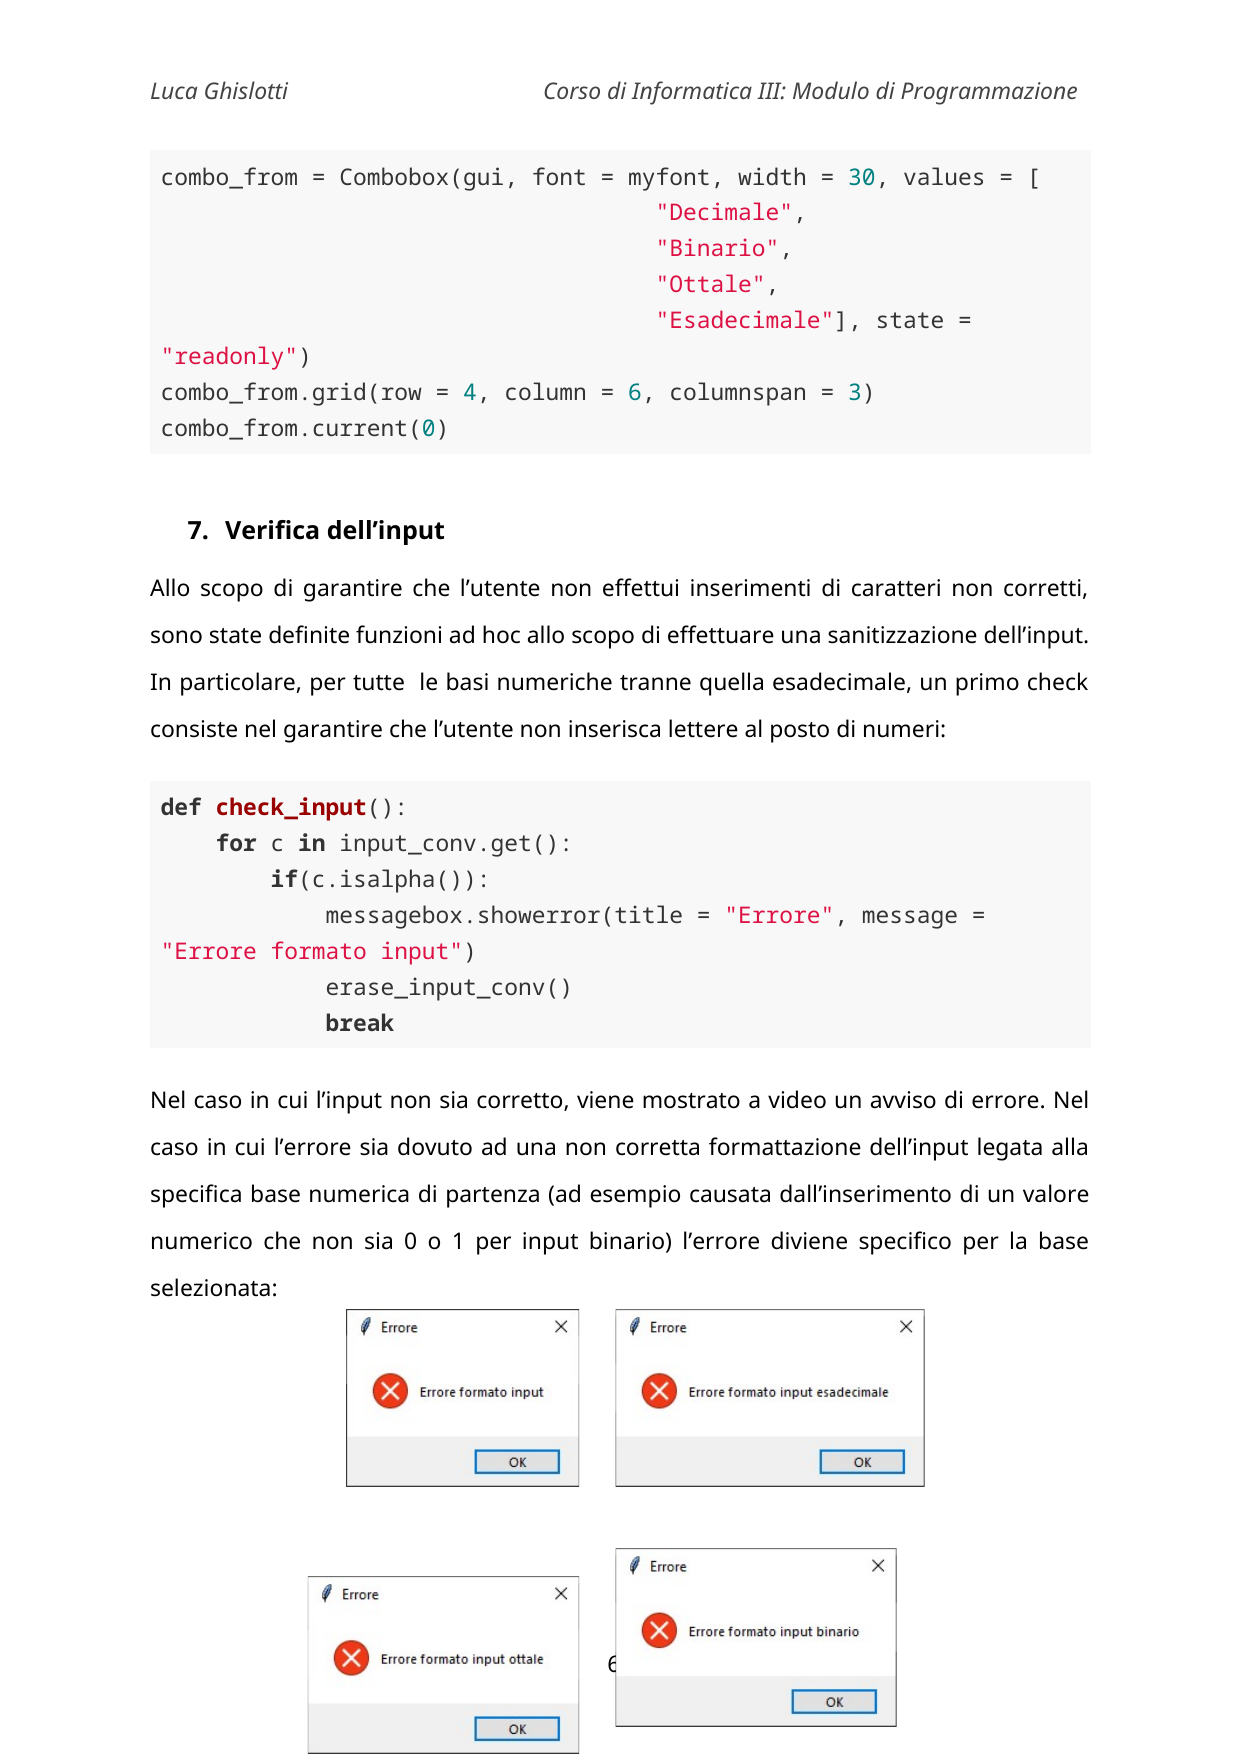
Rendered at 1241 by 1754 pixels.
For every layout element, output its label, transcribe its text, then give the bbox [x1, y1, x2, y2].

text Allo scopo di garantire che l’utente non effettui inserimenti di caratteri non corretti, sono state definite funzioni ad hoc allo scopo di effettuare una sanitizzazione dell’input. In particolare, per tutte le basi numeriche tranne quella esadecimale, un primo check consiste nel garantire che l’utente non inserisca lettere al posto di numeri: [150, 572, 1090, 744]
table_header combo_from = Combobox(gui, font = myfont, width = 30, values = [ "Decimale", "Binario", "Ottale", "Esadecimale"], state = "readonly") combo_from.grid(row = 4, column = 6, columnspan = 3) combo_from.current(0) [150, 150, 1091, 454]
picture [346, 1309, 580, 1487]
table_header def check_input(): for c in input_conv.get(): if(c.isalpha()): messagebox.showerror(title = "Errore", message = "Errore formato input") erase_input_conv() break [150, 781, 1091, 1048]
picture [615, 1548, 897, 1727]
picture [615, 1309, 925, 1487]
picture [307, 1576, 580, 1754]
subtitle Verifica dell’input [187, 512, 1090, 546]
text Nel caso in cui l’input non sia corretto, viene mostrato a video un avviso di errore. Nel caso in cui l’errore sia dovuto ad una non corretta formattazione dell’input legata alla specifica base numerica di partenza (ad esempio causata dall’inserimento di un valore numerico che non sia 0 o 1 per input binario) l’errore diviene specifico per la base selezionata: [150, 1084, 1090, 1303]
